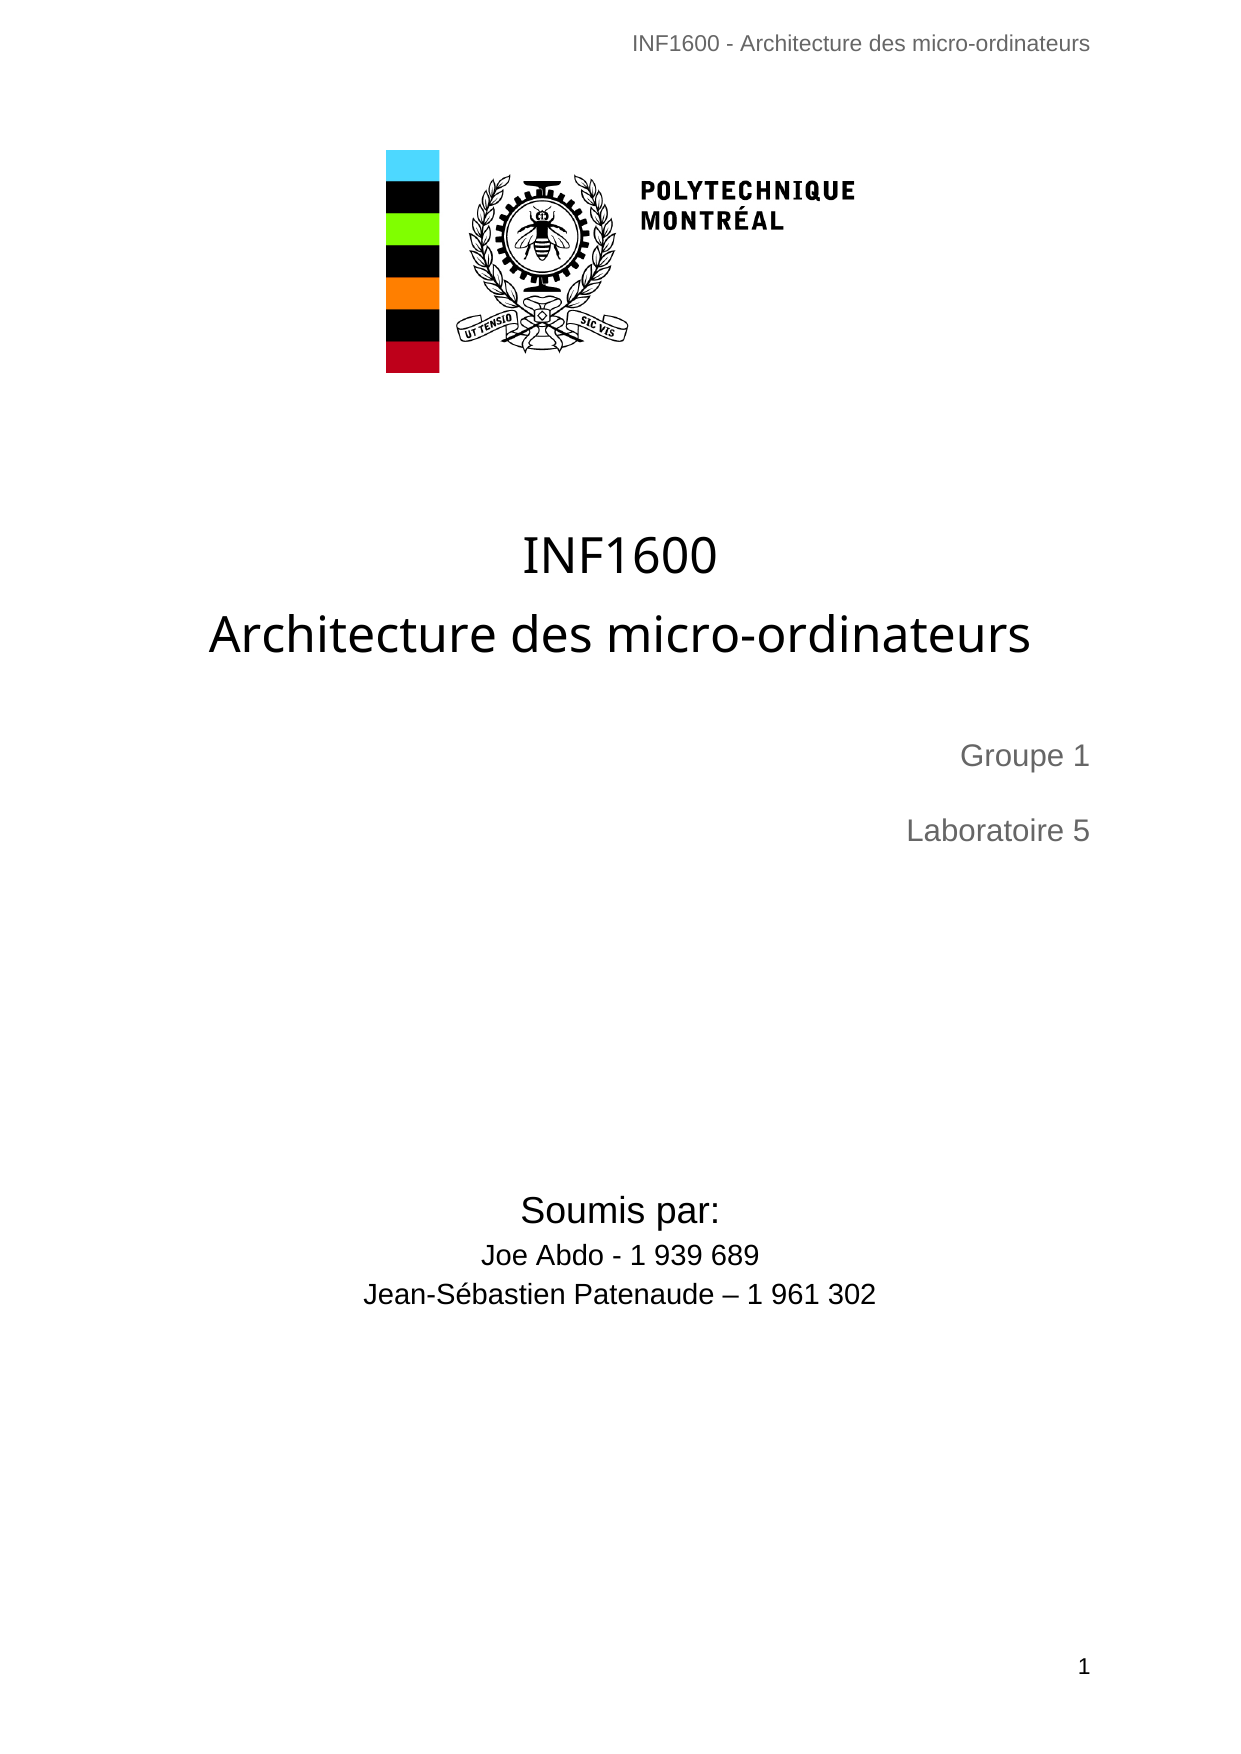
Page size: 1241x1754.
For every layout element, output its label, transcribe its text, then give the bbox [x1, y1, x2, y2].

subtitle Laboratoire 5 [150, 812, 1090, 848]
text Soumis par: [150, 1188, 1090, 1232]
subtitle Groupe 1 [150, 737, 1090, 773]
text INF1600 [150, 520, 1090, 588]
text Architecture des micro-ordinateurs [150, 598, 1090, 667]
picture [386, 150, 855, 373]
text Jean-Sébastien Patenaude – 1 961 302 [150, 1277, 1090, 1310]
text Joe Abdo - 1 939 689 [150, 1238, 1090, 1272]
